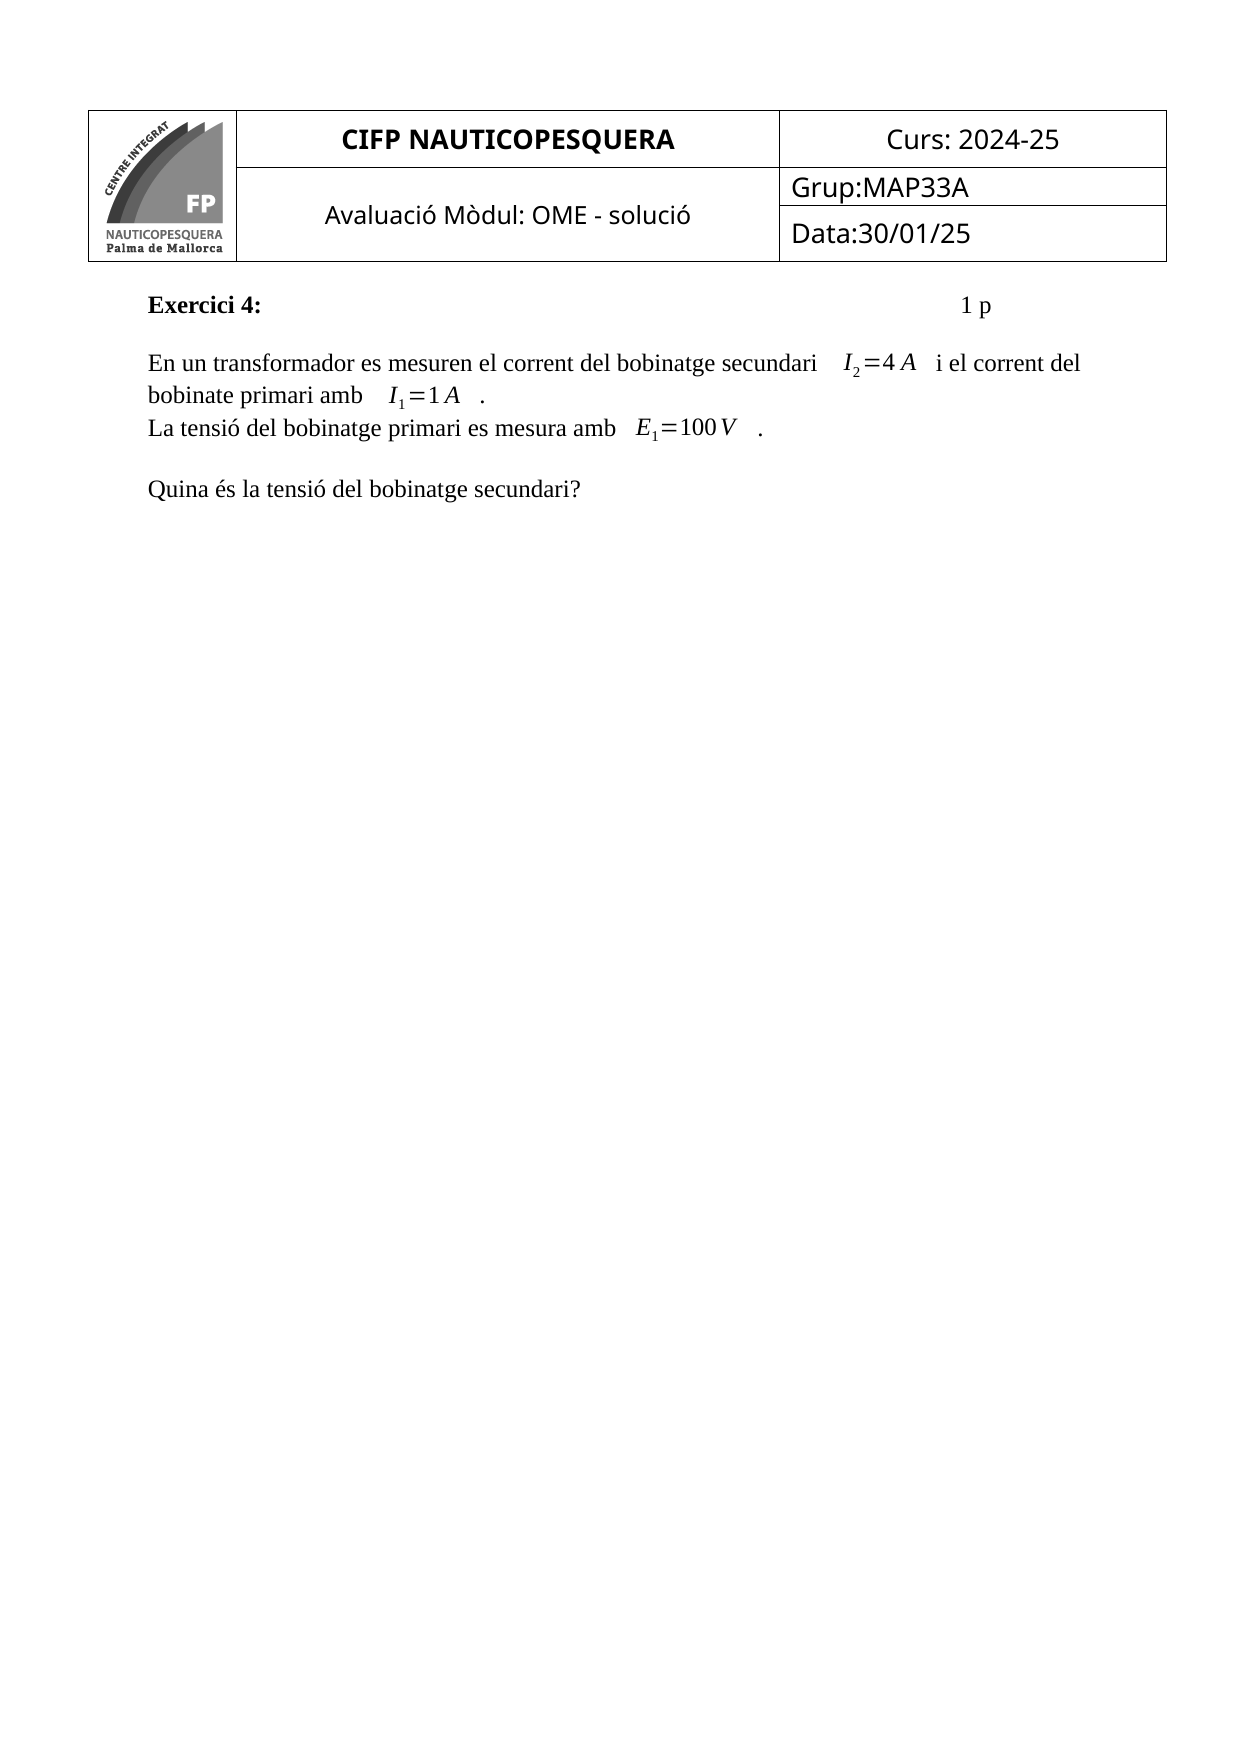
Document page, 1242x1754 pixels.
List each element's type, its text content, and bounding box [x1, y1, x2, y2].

picture [100, 111, 229, 260]
text Quina és la tensió del bobinatge secundari? [148, 474, 1094, 503]
text La tensió del bobinatge primari es mesura amb. [148, 413, 1094, 445]
text Exercici 4: 1 p [148, 290, 1094, 319]
text En un transformador es mesuren el corrent del bobinatge secundari i el corrent del bobinate primari amb . [148, 348, 1094, 413]
